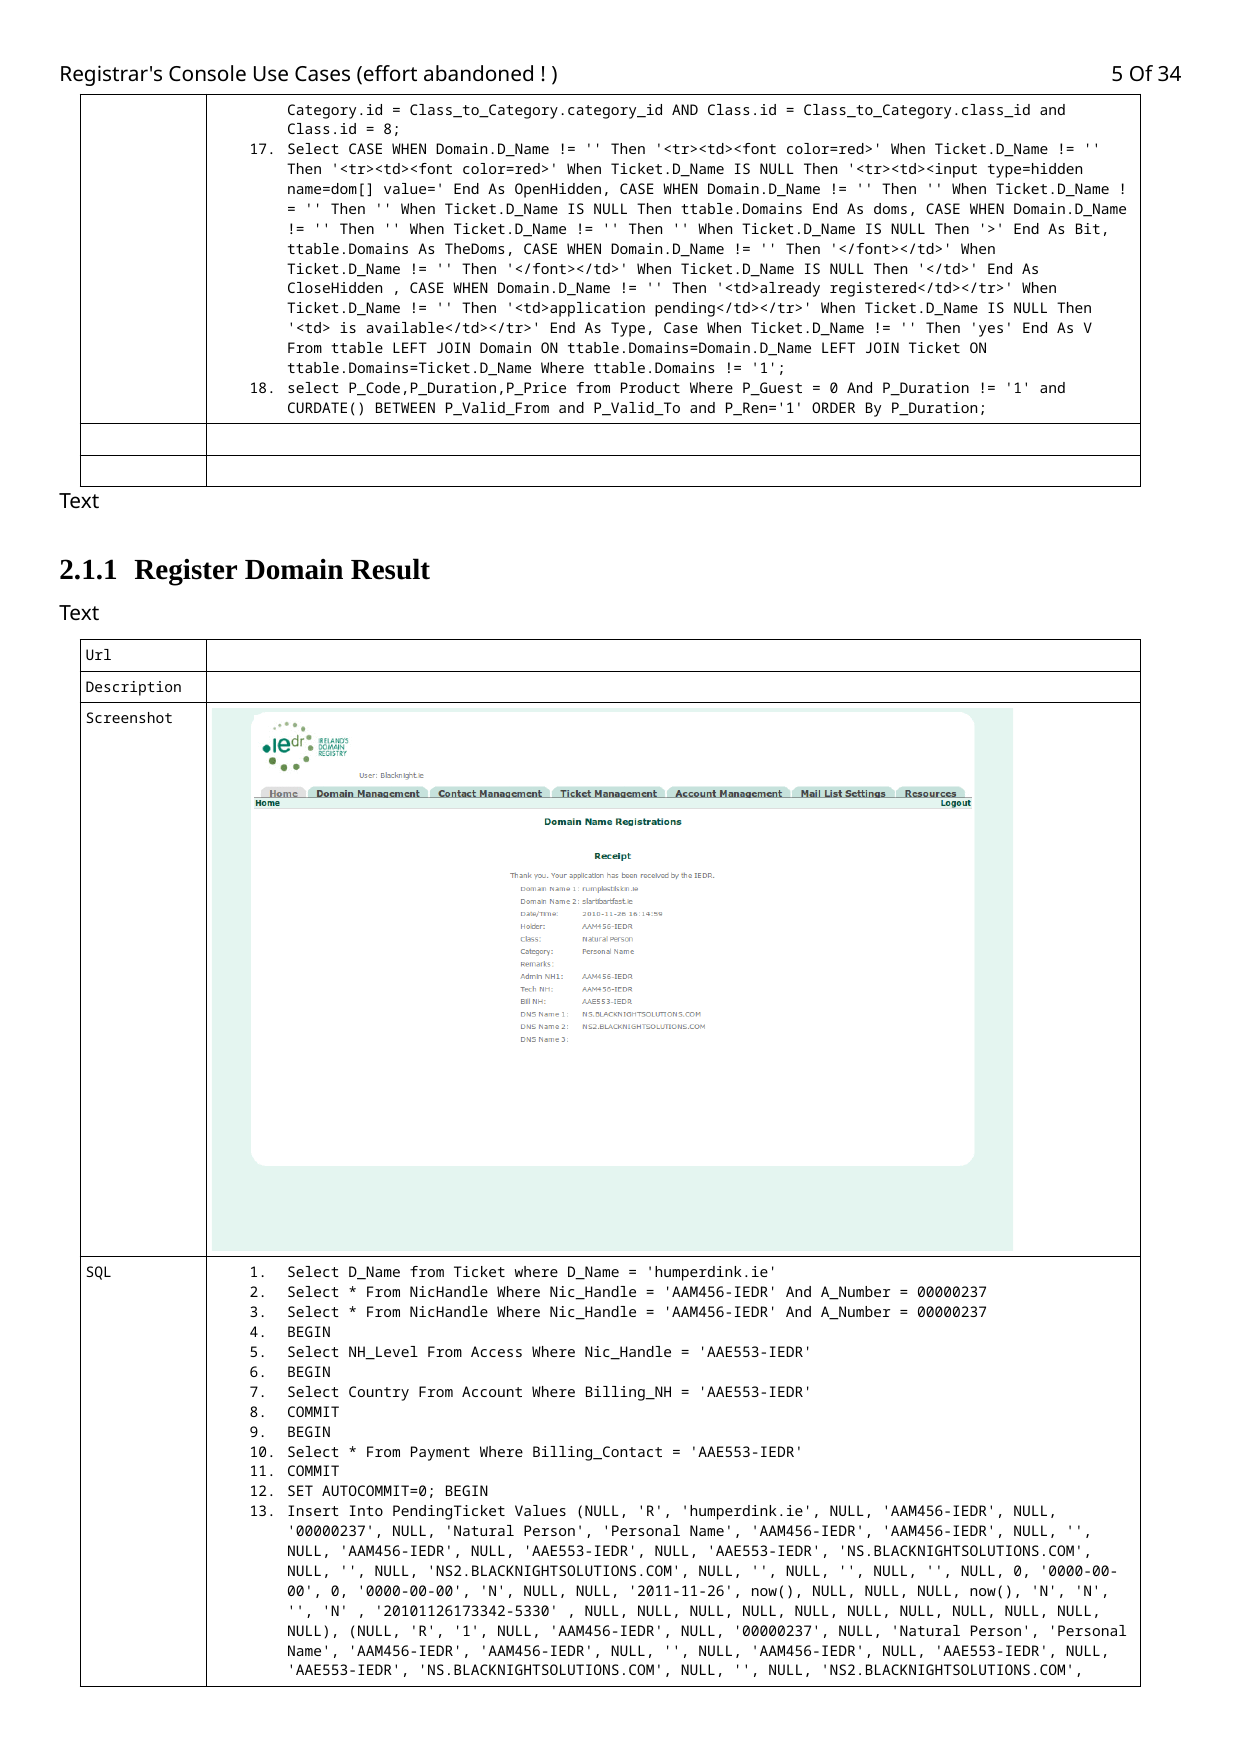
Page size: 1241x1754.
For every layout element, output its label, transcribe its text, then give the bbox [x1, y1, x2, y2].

subtitle Register Domain Result [59, 552, 1181, 586]
table_cell [81, 95, 206, 423]
table_cell [81, 424, 206, 455]
table_cell Screenshot [81, 703, 206, 1256]
text Text [59, 486, 1181, 515]
table_cell [207, 456, 1140, 486]
table_cell [207, 703, 1140, 1256]
table_cell [207, 424, 1140, 455]
table_header Url [81, 640, 206, 671]
table_cell [81, 456, 206, 486]
table_cell SQL [81, 1257, 206, 1686]
table_cell Select D_Name from Ticket where D_Name = 'humperdink.ie' Select * From NicHandle Where Nic_Handle = 'AAM456-IEDR' And A_Number = 00000237 Select * From NicHandle Where Nic_Handle = 'AAM456-IEDR' And A_Number = 00000237 BEGIN Select NH_Level From Access Where Nic_Handle = 'AAE553-IEDR' BEGIN Select Country From Account Where Billing_NH = 'AAE553-IEDR' COMMIT BEGIN Select * From Payment Where Billing_Contact = 'AAE553-IEDR' COMMIT SET AUTOCOMMIT=0; BEGIN Insert Into PendingTicket Values (NULL, 'R', 'humperdink.ie', NULL, 'AAM456-IEDR', NULL, '00000237', NULL, 'Natural Person', 'Personal Name', 'AAM456-IEDR', 'AAM456-IEDR', NULL, '', NULL, 'AAM456-IEDR', NULL, 'AAE553-IEDR', NULL, 'AAE553-IEDR', 'NS.BLACKNIGHTSOLUTIONS.COM', NULL, '', NULL, 'NS2.BLACKNIGHTSOLUTIONS.COM', NULL, '', NULL, '', NULL, '', NULL, 0, '0000-00-00', 0, '0000-00-00', 'N', NULL, NULL, '2011-11-26', now(), NULL, NULL, NULL, now(), 'N', 'N', '', 'N' , '20101126173342-5330' , NULL, NULL, NULL, NULL, NULL, NULL, NULL, NULL, NULL, NULL, NULL), (NULL, 'R', '1', NULL, 'AAM456-IEDR', NULL, '00000237', NULL, 'Natural Person', 'Personal Name', 'AAM456-IEDR', 'AAM456-IEDR', NULL, '', NULL, 'AAM456-IEDR', NULL, 'AAE553-IEDR', NULL, 'AAE553-IEDR', 'NS.BLACKNIGHTSOLUTIONS.COM', NULL, '', NULL, 'NS2.BLACKNIGHTSOLUTIONS.COM', NULL, '', NULL, '', NULL, '', NULL, 0, '0000-00-00', 0, '0000-00-00', 'N', NULL, NULL, '2011-11-26', now(), NULL, NULL, NULL, now(), 'N', 'N', '', 'N' , '20101126173342-5330' , NULL, NULL, NULL, NULL, NULL, NULL, NULL, NULL, NULL, NULL, NULL) Delete From PendingTicket Where D_Name = '1' COMMIT Insert INTO StatsAccessLog (NicHandle,Access_TS,Report,Remote_IP) Values ('AAE553-IEDR',NOW(),'Domain Reg Form','127.0.0.1') LOCK IN SHARE MODE TABLES RECEIPTS WRITE; SET AUTOCOMMIT=0; BEGIN Insert Into Ticket Select NULL,T_Type,D_Name,DN_Fail_Cd,D_Holder,DH_Fail_Cd,A_Number,AC_Fail_Cd,T_Class,T_Category,T_Remark,Admin_NH1,ANH1_Fail_Cd,Admin_NH2,ANH2_Fail_Cd,Tech_NH,TNH_Fail_Cd,Bill_NH,BNH_Fail_Cd,Creator_NH,DNS_Name1,DNS1_Fail_Cd,DNS_IP1,DNSIP1_Fail_Cd,DNS_Name2,DNS2_Fail_Cd,DNS_IP2,DNSIP2_Fail_Cd,DNS_Name3,DNS3_Fail_Cd,DNS_IP3,DNSIP3_Fail_Cd,Admin_Status,Ad_StatusDt,Tech_Status,T_Status_Dt,CheckedOut,CheckedOutTo,T_Reg_Dt,T_Ren_Dt,T_TStamp,H_Remark,T_Class_Fail_Cd,T_Category_Fail_Cd,T_Created_TS,Opt_Cert,T_ClikPaid,Fee,VAT From PendingTicket Where Session_ID = '20101126173342-5330' COMMIT; UNLOCK TABLES LOCK IN SHARE MODE TABLES RECEIPTS WRITE; SET AUTOCOMMIT=0; BEGIN Delete From PendingTicket Where D_Name = '1' LOCK IN SHARE MODE TABLES RECEIPTS WRITE; SET AUTOCOMMIT=0; BEGIN Select D_Name From PendingTicket Where Session_ID = '20101126173342-5330' LOCK IN SHARE MODE TABLES RECEIPTS WRITE; SET AUTOCOMMIT=0; BEGIN Select Distinct D_Holder, T_Class, T_Category, Admin_NH1, Case When Admin_NH2 != '' Then '<tr><td class=value>Admin NH2: </td><td class=value>' End As Admin2Open, Admin_NH2, Tech_NH, Bill_NH, DNS_Name1, Case When DNS_IP1 != '' Then '<tr><td class=value>DNS IP1: </td<td class=value>' End As DNSIP1Open, DNS_IP1, DNS_Name2, Case When DNS_IP2 != '' Then '<tr><td class=value>DNS ip 2: </td><td class=value>' End As DNSIP2Open, DNS_IP2, DNS_Name3, Case When DNS_IP3 != '' Then '<tr><td class=value>DNS IP 3: </td><td class=value>' End As DNSIP3Open, DNS_IP3, Now() As Time, T_Remark From PendingTicket Where Session_ID = '20101126173342-5330' LOCK IN SHARE MODE TABLES RECEIPTS WRITE; SET AUTOCOMMIT=0; BEGIN Delete From PendingTicket Where Session_ID = '20101126173342-5330' COMMIT; UNLOCK TABLES Insert INTO StatsAccessLog (NicHandle,Access_TS,Report,Remote_IP) Values ('AAE553-IEDR',NOW(),'Domain(s) Registration','127.0.0.1') [207, 1257, 1140, 1686]
table_header [207, 640, 1140, 671]
picture [211, 708, 1014, 1251]
table_cell [207, 672, 1140, 702]
table_cell Description [81, 672, 206, 702]
table_cell Category.id = Class_to_Category.category_id AND Class.id = Class_to_Category.class_id and Class.id = 8; Select CASE WHEN Domain.D_Name != '' Then '<tr><td><font color=red>' When Ticket.D_Name != '' Then '<tr><td><font color=red>' When Ticket.D_Name IS NULL Then '<tr><td><input type=hidden name=dom[] value=' End As OpenHidden, CASE WHEN Domain.D_Name != '' Then '' When Ticket.D_Name != '' Then '' When Ticket.D_Name IS NULL Then ttable.Domains End As doms, CASE WHEN Domain.D_Name != '' Then '' When Ticket.D_Name != '' Then '' When Ticket.D_Name IS NULL Then '>' End As Bit, ttable.Domains As TheDoms, CASE WHEN Domain.D_Name != '' Then '</font></td>' When Ticket.D_Name != '' Then '</font></td>' When Ticket.D_Name IS NULL Then '</td>' End As CloseHidden , CASE WHEN Domain.D_Name != '' Then '<td>already registered</td></tr>' When Ticket.D_Name != '' Then '<td>application pending</td></tr>' When Ticket.D_Name IS NULL Then '<td> is available</td></tr>' End As Type, Case When Ticket.D_Name != '' Then 'yes' End As V From ttable LEFT JOIN Domain ON ttable.Domains=Domain.D_Name LEFT JOIN Ticket ON ttable.Domains=Ticket.D_Name Where ttable.Domains != '1'; select P_Code,P_Duration,P_Price from Product Where P_Guest = 0 And P_Duration != '1' and CURDATE() BETWEEN P_Valid_From and P_Valid_To and P_Ren='1' ORDER By P_Duration; [207, 95, 1140, 423]
text Text [59, 598, 1181, 627]
